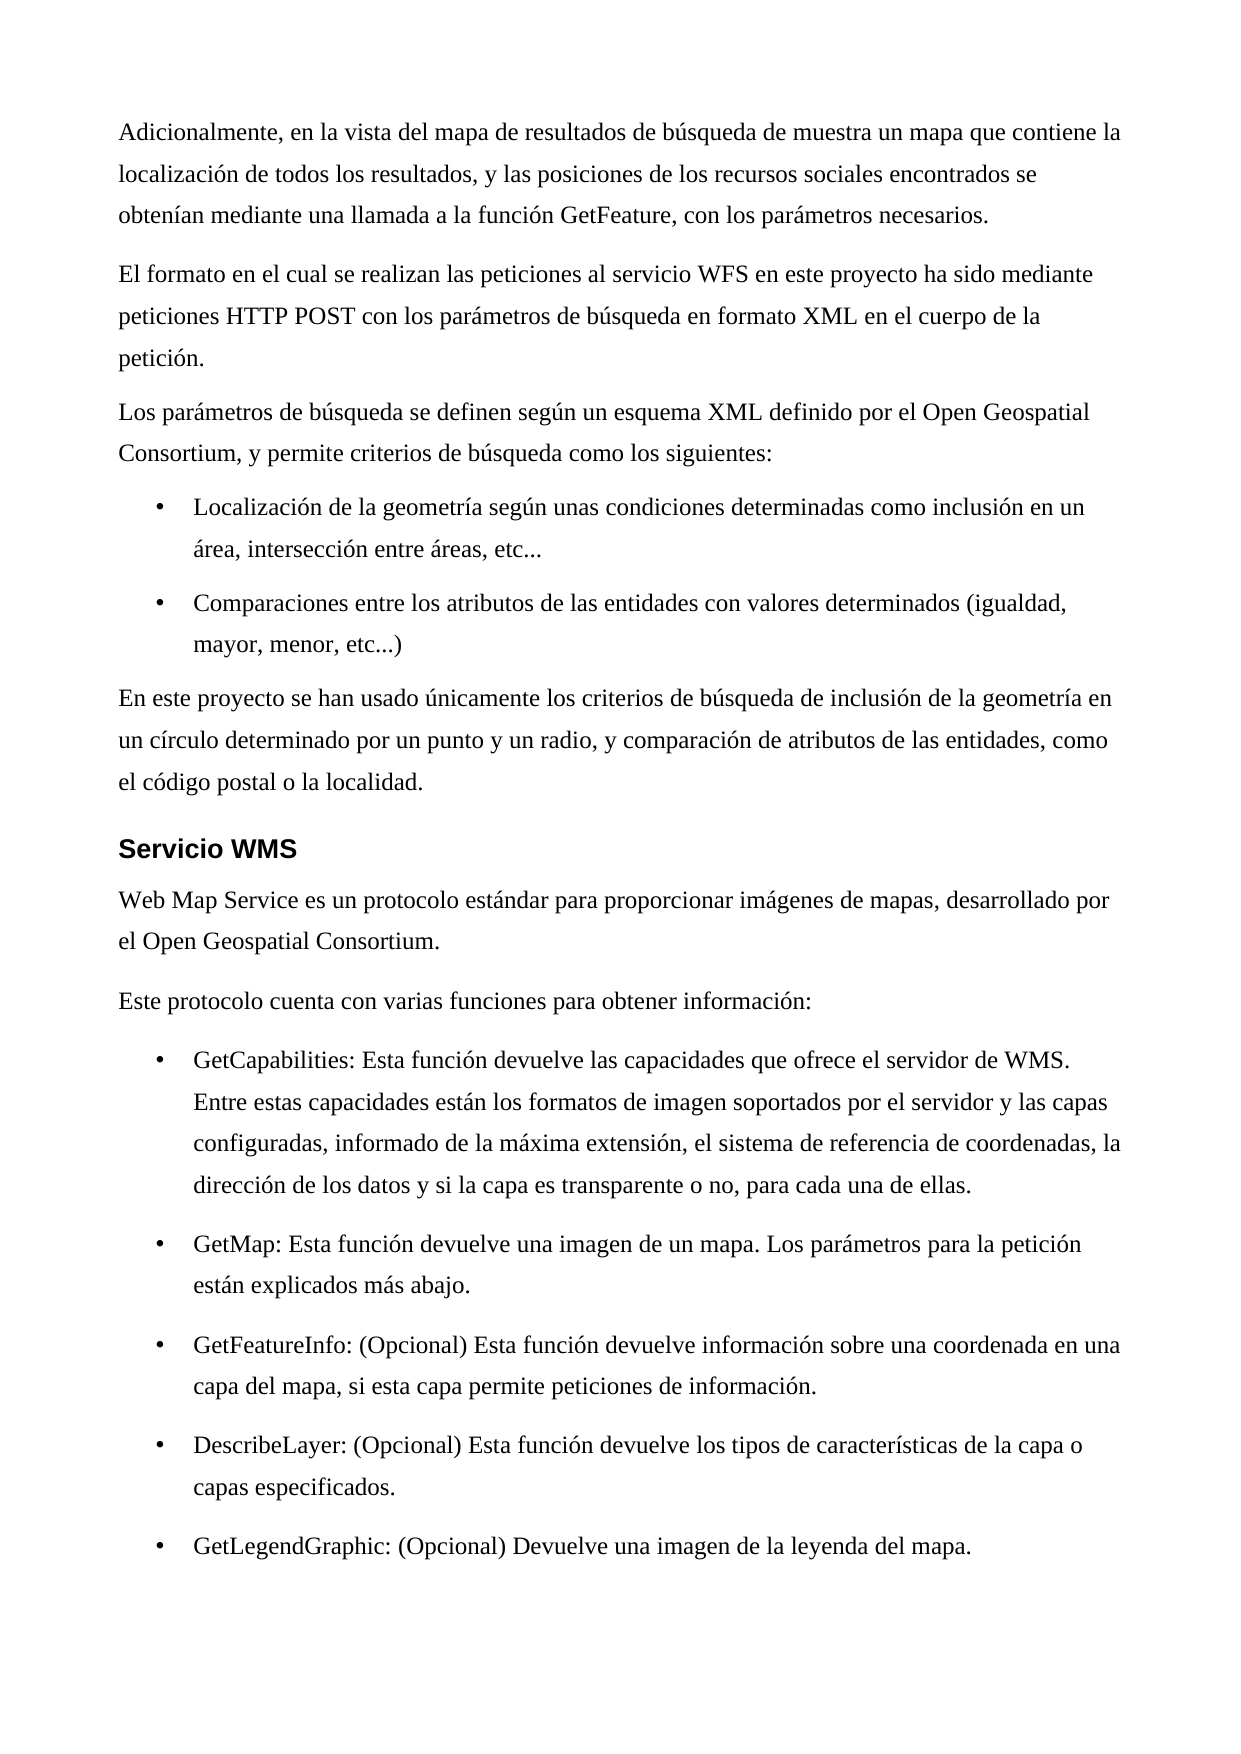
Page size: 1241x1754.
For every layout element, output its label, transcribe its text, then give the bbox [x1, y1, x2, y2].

subtitle Localización de la geometría según unas condiciones determinadas como inclusión en un área, intersección entre áreas, etc... [156, 493, 1122, 563]
subtitle DescribeLayer: (Opcional) Esta función devuelve los tipos de características de la capa o capas especificados. [156, 1432, 1122, 1501]
subtitle Los parámetros de búsqueda se definen según un esquema XML definido por el Open Geospatial Consortium, y permite criterios de búsqueda como los siguientes: [118, 398, 1122, 467]
subtitle Este protocolo cuenta con varias funciones para obtener información: [118, 987, 1122, 1014]
subtitle GetFeatureInfo: (Opcional) Esta función devuelve información sobre una coordenada en una capa del mapa, si esta capa permite peticiones de información. [156, 1331, 1122, 1400]
subtitle Adicionalmente, en la vista del mapa de resultados de búsqueda de muestra un mapa que contiene la localización de todos los resultados, y las posiciones de los recursos sociales encontrados se obtenían mediante una llamada a la función GetFeature, con los parámetros necesarios. [118, 118, 1122, 229]
subtitle Web Map Service es un protocolo estándar para proporcionar imágenes de mapas, desarrollado por el Open Geospatial Consortium. [118, 886, 1122, 955]
subtitle Comparaciones entre los atributos de las entidades con valores determinados (igualdad, mayor, menor, etc...) [156, 589, 1122, 658]
subtitle GetCapabilities: Esta función devuelve las capacidades que ofrece el servidor de WMS. Entre estas capacidades están los formatos de imagen soportados por el servidor y las capas configuradas, informado de la máxima extensión, el sistema de referencia de coordenadas, la dirección de los datos y si la capa es transparente o no, para cada una de ellas. [156, 1046, 1122, 1198]
subtitle GetMap: Esta función devuelve una imagen de un mapa. Los parámetros para la petición están explicados más abajo. [156, 1230, 1122, 1299]
subtitle El formato en el cual se realizan las peticiones al servicio WFS en este proyecto ha sido mediante peticiones HTTP POST con los parámetros de búsqueda en formato XML en el cuerpo de la petición. [118, 261, 1122, 371]
subtitle Servicio WMS [118, 834, 1122, 864]
subtitle En este proyecto se han usado únicamente los criterios de búsqueda de inclusión de la geometría en un círculo determinado por un punto y un radio, y comparación de atributos de las entidades, como el código postal o la localidad. [118, 684, 1122, 795]
subtitle GetLegendGraphic: (Opcional) Devuelve una imagen de la leyenda del mapa. [156, 1532, 1122, 1560]
